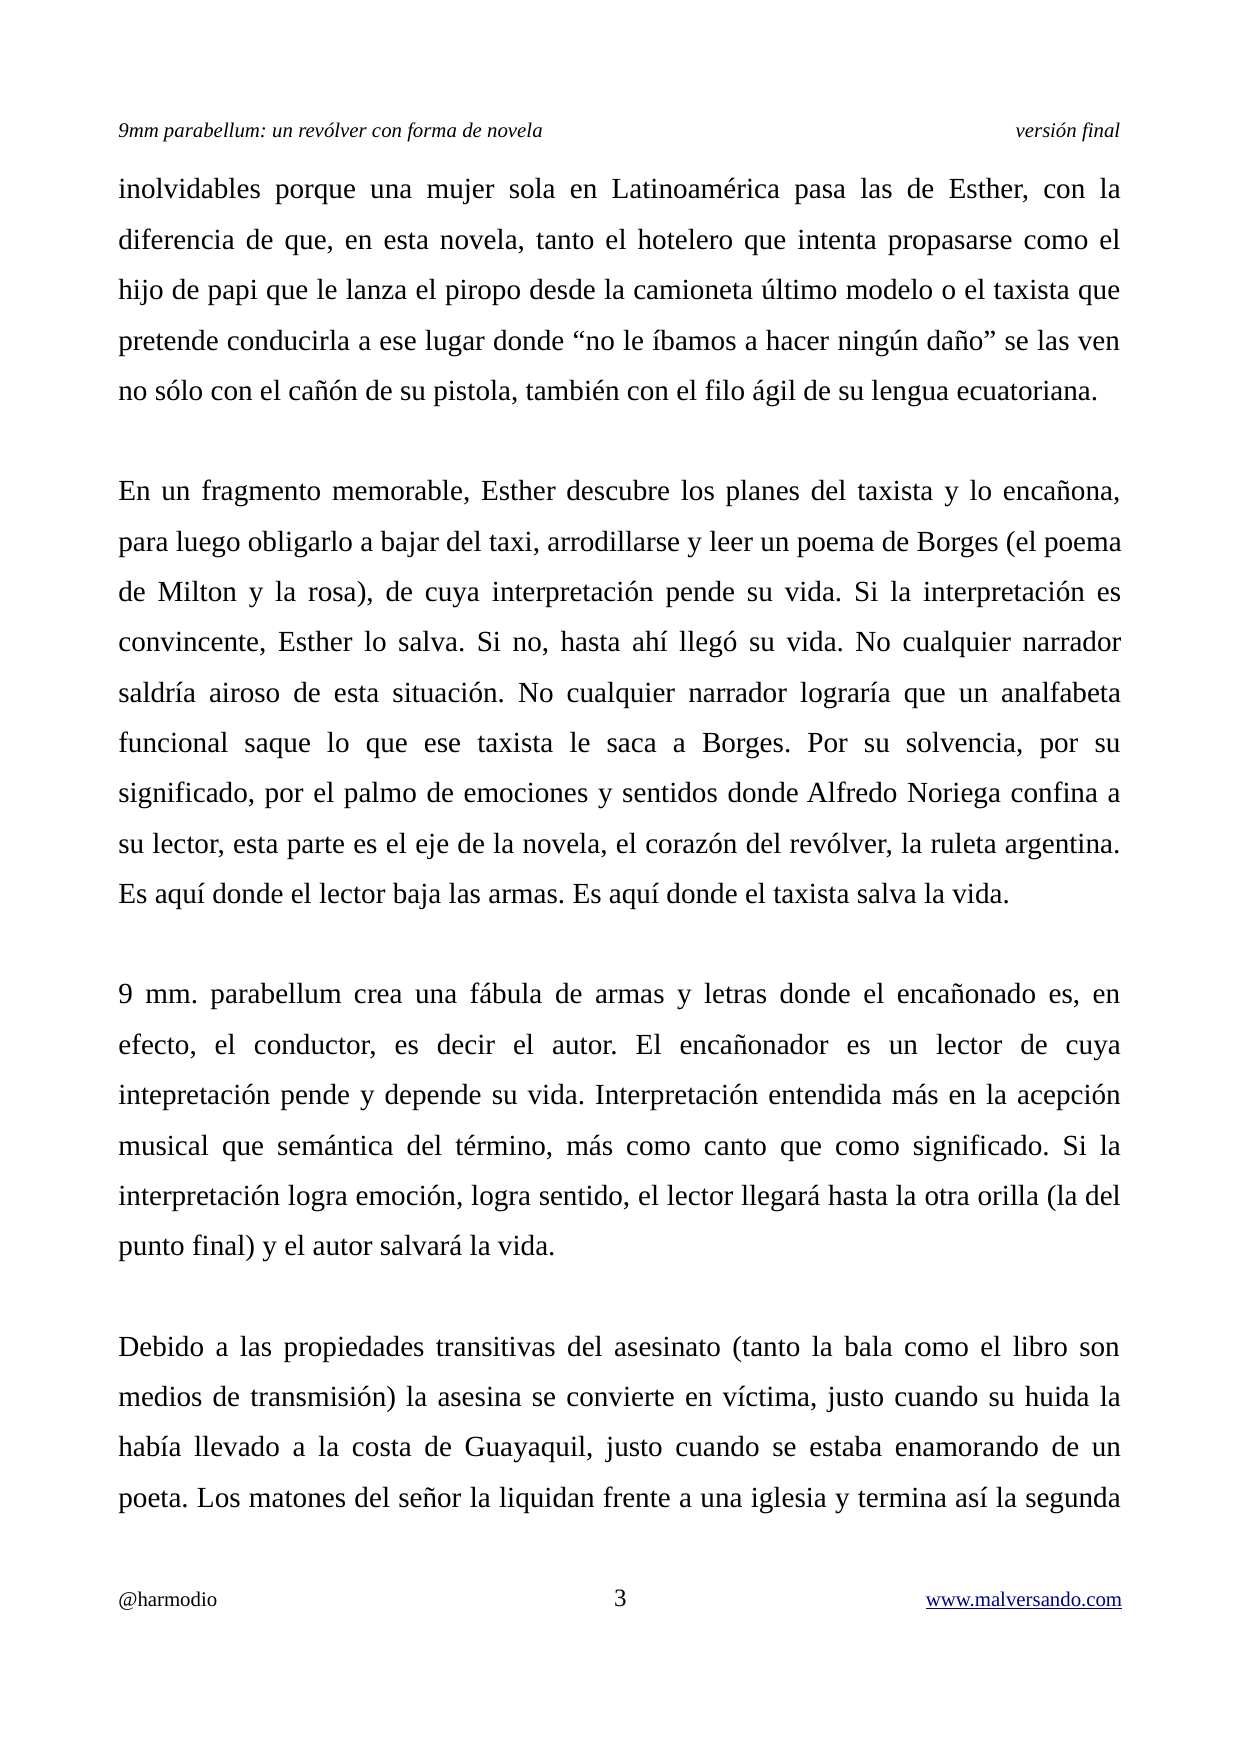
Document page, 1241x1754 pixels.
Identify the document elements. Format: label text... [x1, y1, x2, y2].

text inolvidables porque una mujer sola en Latinoamérica pasa las de Esther, con la diferencia de que, en esta novela, tanto el hotelero que intenta propasarse como el hijo de papi que le lanza el piropo desde la camioneta último modelo o el taxista que pretende conducirla a ese lugar donde “no le íbamos a hacer ningún daño” se las ven no sólo con el cañón de su pistola, también con el filo ágil de su lengua ecuatoriana. [118, 172, 1122, 406]
text Debido a las propiedades transitivas del asesinato (tanto la bala como el libro son medios de transmisión) la asesina se convierte en víctima, justo cuando su huida la había llevado a la costa de Guayaquil, justo cuando se estaba enamorando de un poeta. Los matones del señor la liquidan frente a una iglesia y termina así la segunda [118, 1329, 1122, 1513]
text 9 mm. parabellum crea una fábula de armas y letras donde el encañonado es, en efecto, el conductor, es decir el autor. El encañonador es un lector de cuya intepretación pende y depende su vida. Interpretación entendida más en la acepción musical que semántica del término, más como canto que como significado. Si la interpretación logra emoción, logra sentido, el lector llegará hasta la otra orilla (la del punto final) y el autor salvará la vida. [118, 977, 1122, 1262]
text En un fragmento memorable, Esther descubre los planes del taxista y lo encañona, para luego obligarlo a bajar del taxi, arrodillarse y leer un poema de Borges (el poema de Milton y la rosa), de cuya interpretación pende su vida. Si la interpretación es convincente, Esther lo salva. Si no, hasta ahí llegó su vida. No cualquier narrador saldría airoso de esta situación. No cualquier narrador lograría que un analfabeta funcional saque lo que ese taxista le saca a Borges. Por su solvencia, por su significado, por el palmo de emociones y sentidos donde Alfredo Noriega confina a su lector, esta parte es el eje de la novela, el corazón del revólver, la ruleta argentina. Es aquí donde el lector baja las armas. Es aquí donde el taxista salva la vida. [118, 473, 1122, 909]
